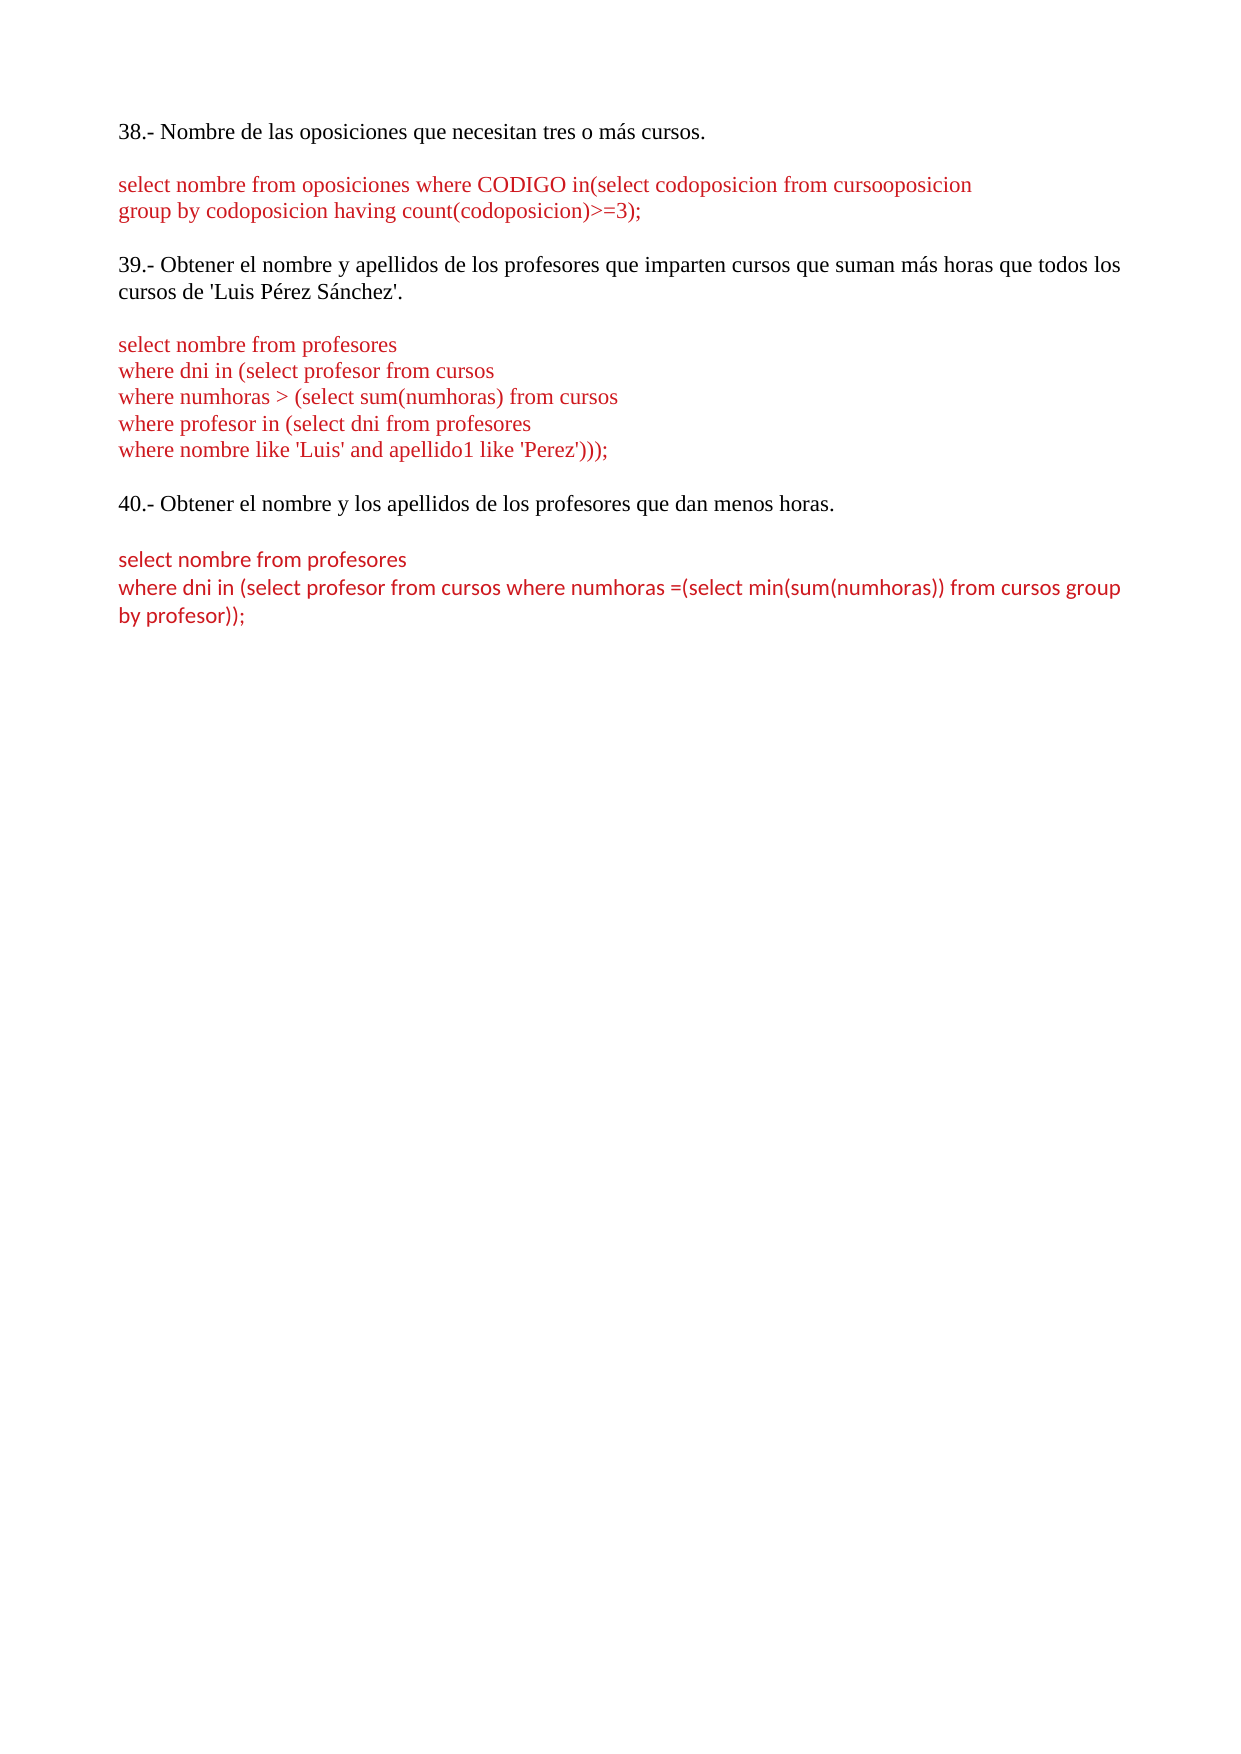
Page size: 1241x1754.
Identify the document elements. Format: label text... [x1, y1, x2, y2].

text 39.- Obtener el nombre y apellidos de los profesores que imparten cursos que suman más horas que todos los cursos de 'Luis Pérez Sánchez'. [118, 252, 1122, 304]
text where dni in (select profesor from cursos where numhoras =(select min(sum(numhoras)) from cursos group by profesor)); [118, 573, 1122, 629]
text where dni in (select profesor from cursos [118, 357, 1122, 383]
text 40.- Obtener el nombre y los apellidos de los profesores que dan menos horas. [118, 490, 1122, 517]
text where profesor in (select dni from profesores [118, 410, 1122, 436]
text group by codoposicion having count(codoposicion)>=3); [118, 197, 1122, 223]
text 38.- Nombre de las oposiciones que necesitan tres o más cursos. [118, 118, 1122, 144]
text select nombre from profesores [118, 545, 1122, 573]
text where nombre like 'Luis' and apellido1 like 'Perez'))); [118, 436, 1122, 462]
text select nombre from profesores [118, 331, 1122, 357]
text select nombre from oposiciones where CODIGO in(select codoposicion from cursooposicion [118, 171, 1122, 197]
text where numhoras > (select sum(numhoras) from cursos [118, 383, 1122, 410]
